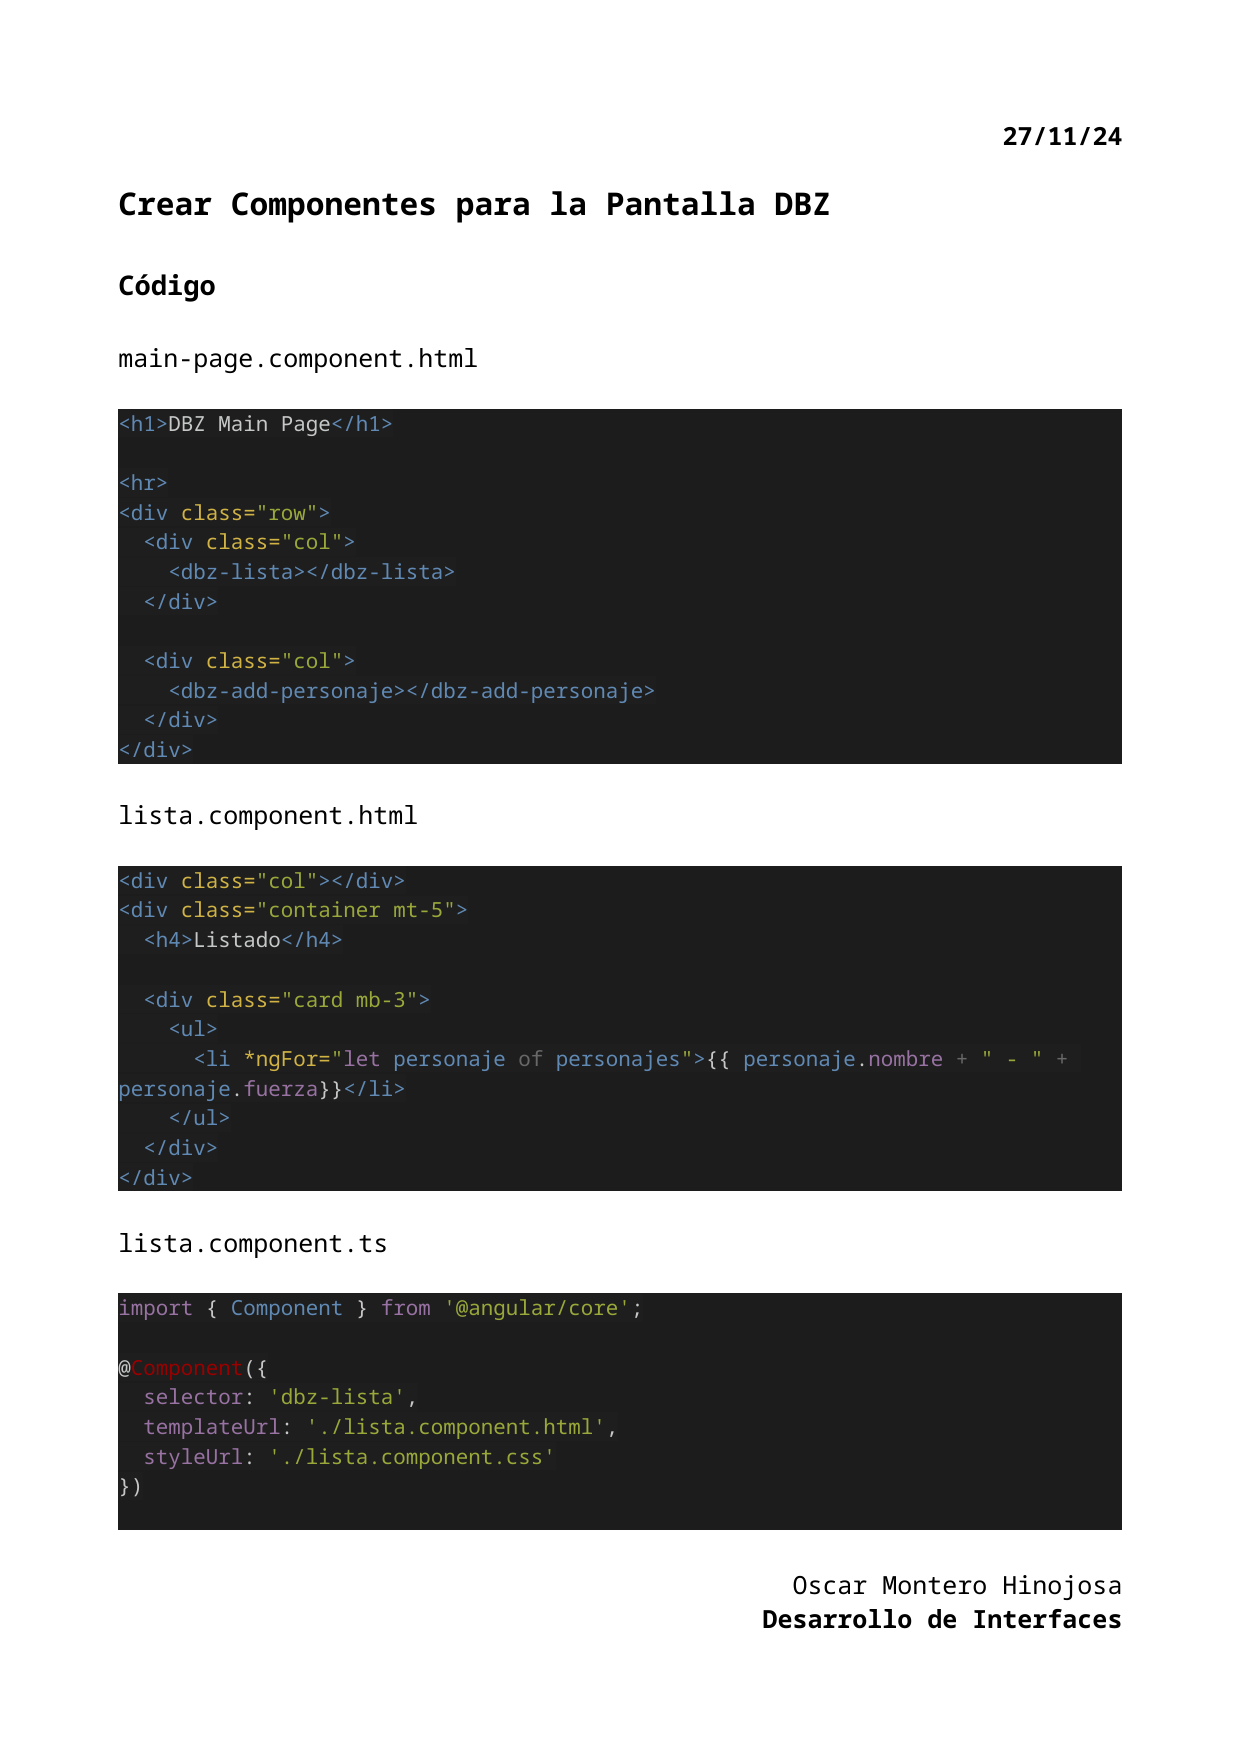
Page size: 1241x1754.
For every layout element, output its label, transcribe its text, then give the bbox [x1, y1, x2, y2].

text <div class="col"></div> [118, 866, 1122, 894]
text <li *ngFor="let personaje of personajes">{{ personaje.nombre + " - " + personaje.fuerza}}</li> [118, 1043, 1122, 1102]
text import { Component } from '@angular/core'; [118, 1293, 1122, 1322]
text </div> [118, 734, 1122, 764]
text <div class="col"> [118, 526, 1122, 556]
text <div class="col"> [118, 645, 1122, 675]
text templateUrl: './lista.component.html', [118, 1411, 1122, 1441]
text @Component({ [118, 1352, 1122, 1381]
text styleUrl: './lista.component.css' [118, 1441, 1122, 1470]
text <ul> [118, 1013, 1122, 1043]
text <h4>Listado</h4> [118, 924, 1122, 954]
text main-page.component.html [118, 341, 1122, 375]
text <div class="container mt-5"> [118, 894, 1122, 924]
text <h1>DBZ Main Page</h1> [118, 409, 1122, 437]
text <dbz-lista></dbz-lista> [118, 556, 1122, 586]
text }) [118, 1470, 1122, 1500]
text </div> [118, 1162, 1122, 1191]
text lista.component.html [118, 798, 1122, 832]
text <div class="row"> [118, 497, 1122, 526]
text </ul> [118, 1102, 1122, 1132]
text selector: 'dbz-lista', [118, 1381, 1122, 1411]
text <hr> [118, 467, 1122, 497]
text Crear Componentes para la Pantalla DBZ [118, 182, 1122, 224]
text </div> [118, 704, 1122, 734]
text lista.component.ts [118, 1225, 1122, 1259]
text <div class="card mb-3"> [118, 983, 1122, 1013]
text </div> [118, 586, 1122, 615]
text <dbz-add-personaje></dbz-add-personaje> [118, 675, 1122, 704]
text Código [118, 267, 1122, 304]
text </div> [118, 1132, 1122, 1162]
